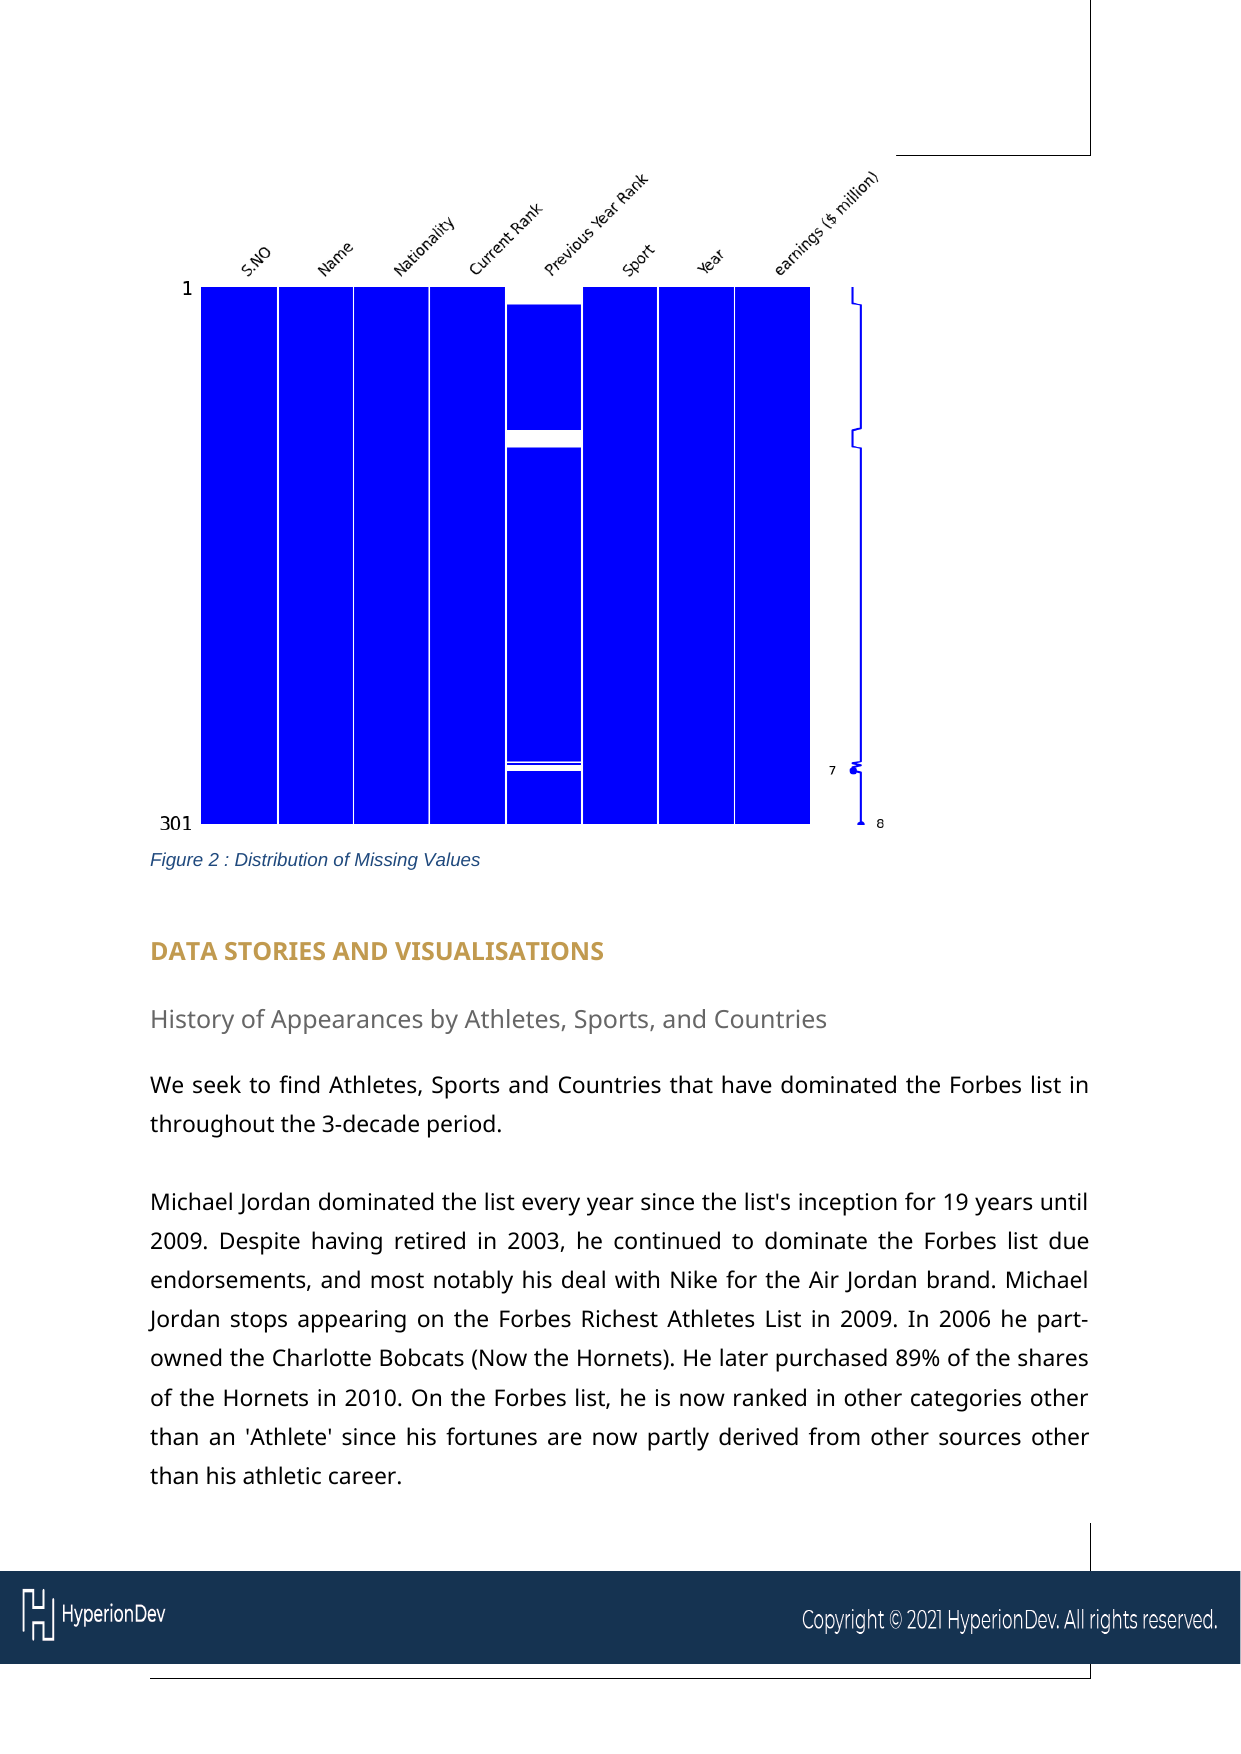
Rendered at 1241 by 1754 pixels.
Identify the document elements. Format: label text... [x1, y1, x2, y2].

text Michael Jordan dominated the list every year since the list's inception for 19 years until 2009. Despite having retired in 2003, he continued to dominate the Forbes list due endorsements, and most notably his deal with Nike for the Air Jordan brand. Michael Jordan stops appearing on the Forbes Richest Athletes List in 2009. In 2006 he part-owned the Charlotte Bobcats (Now the Hornets). He later purchased 89% of the shares of the Hornets in 2010. On the Forbes list, he is now ranked in other categories other than an 'Athlete' since his fortunes are now partly derived from other sources other than his athletic career. [150, 1186, 1091, 1491]
text Figure 2 : Distribution of Missing Values [150, 849, 1091, 871]
title DATA STORIES AND VISUALISATIONS [150, 934, 1091, 968]
text History of Appearances by Athletes, Sports, and Countries [150, 1001, 1091, 1036]
text We seek to find Athletes, Sports and Countries that have dominated the Forbes list in throughout the 3-decade period. [150, 1069, 1091, 1139]
